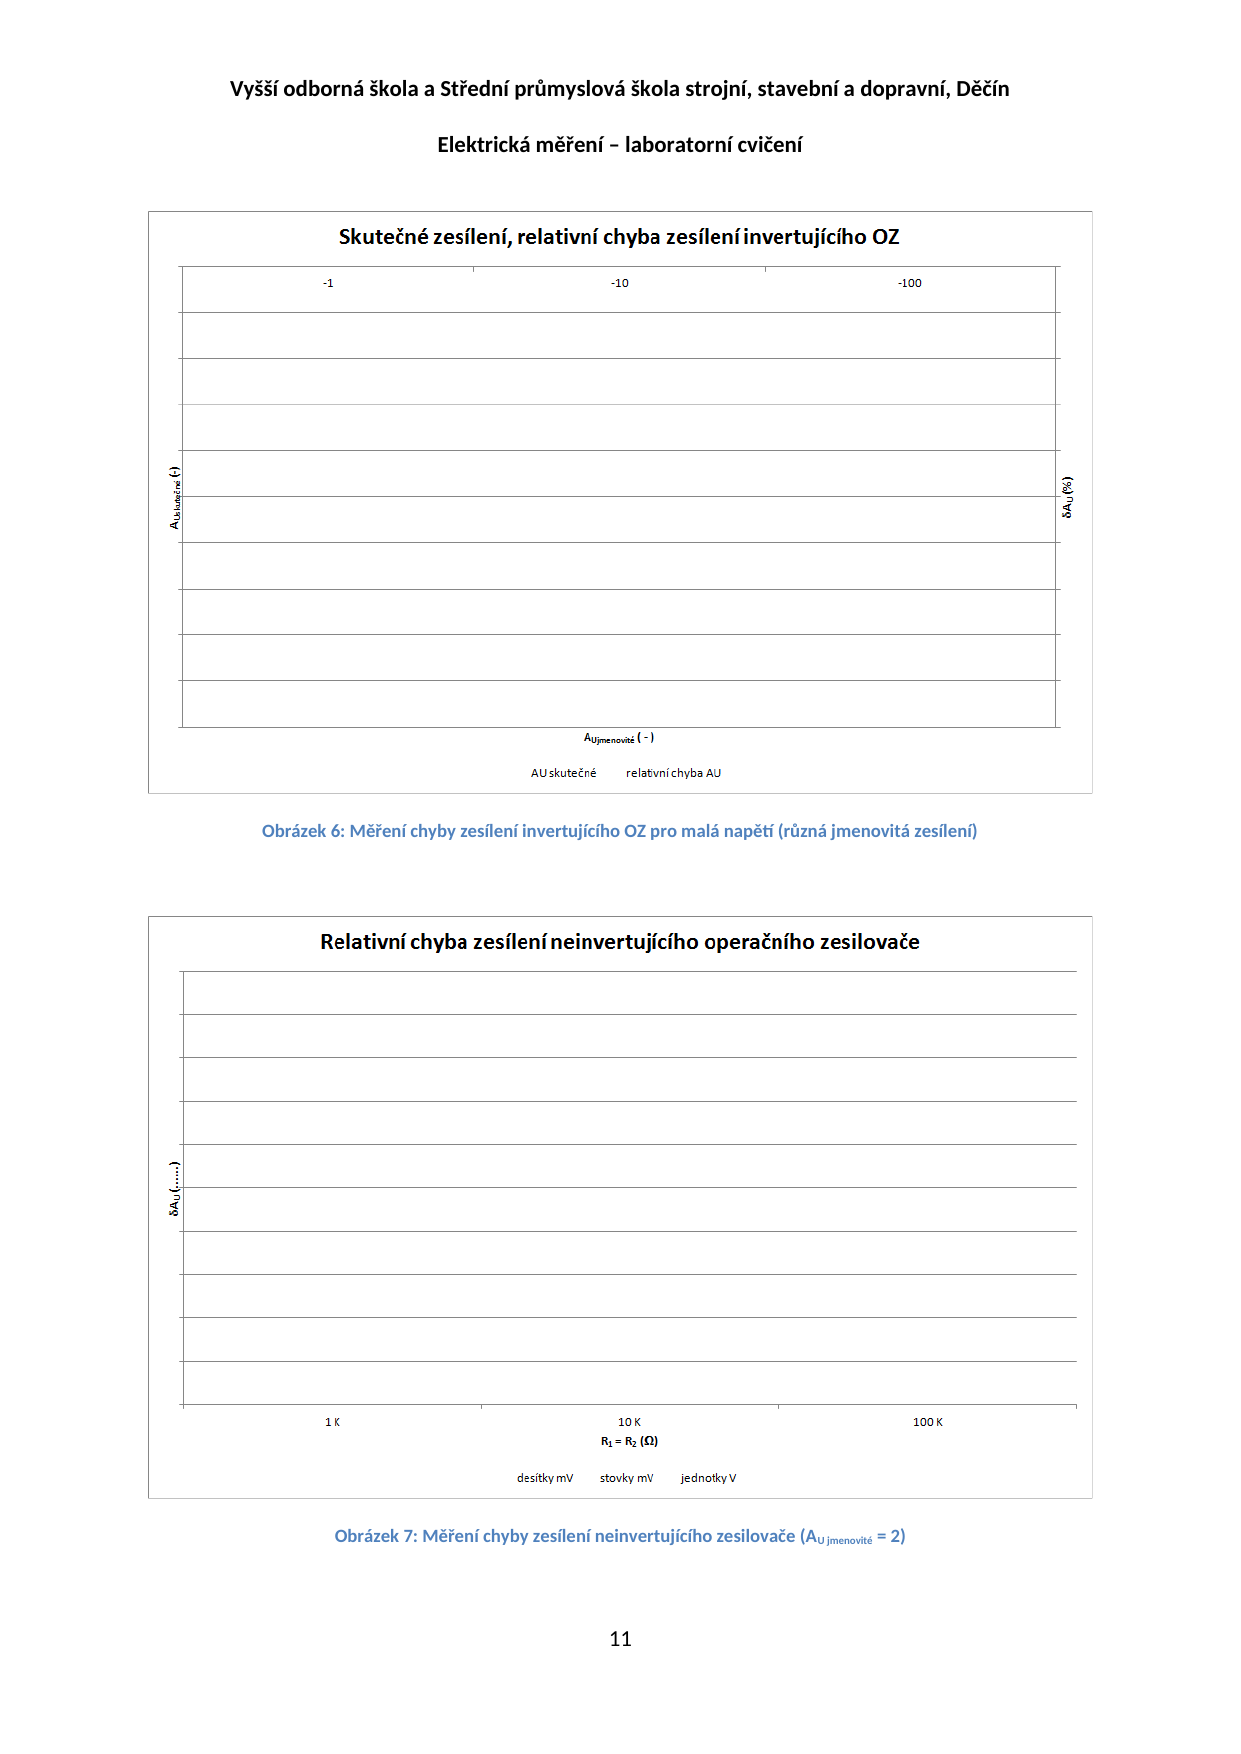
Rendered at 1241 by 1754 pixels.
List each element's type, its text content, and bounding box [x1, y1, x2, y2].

text Obrázek 7: Měření chyby zesílení neinvertujícího zesilovače (AU jmenovité = 2) [148, 1524, 1093, 1547]
picture [147, 915, 1093, 1499]
picture [147, 210, 1093, 794]
text Obrázek 6: Měření chyby zesílení invertujícího OZ pro malá napětí (různá jmenovitá zesílení) [148, 819, 1093, 842]
